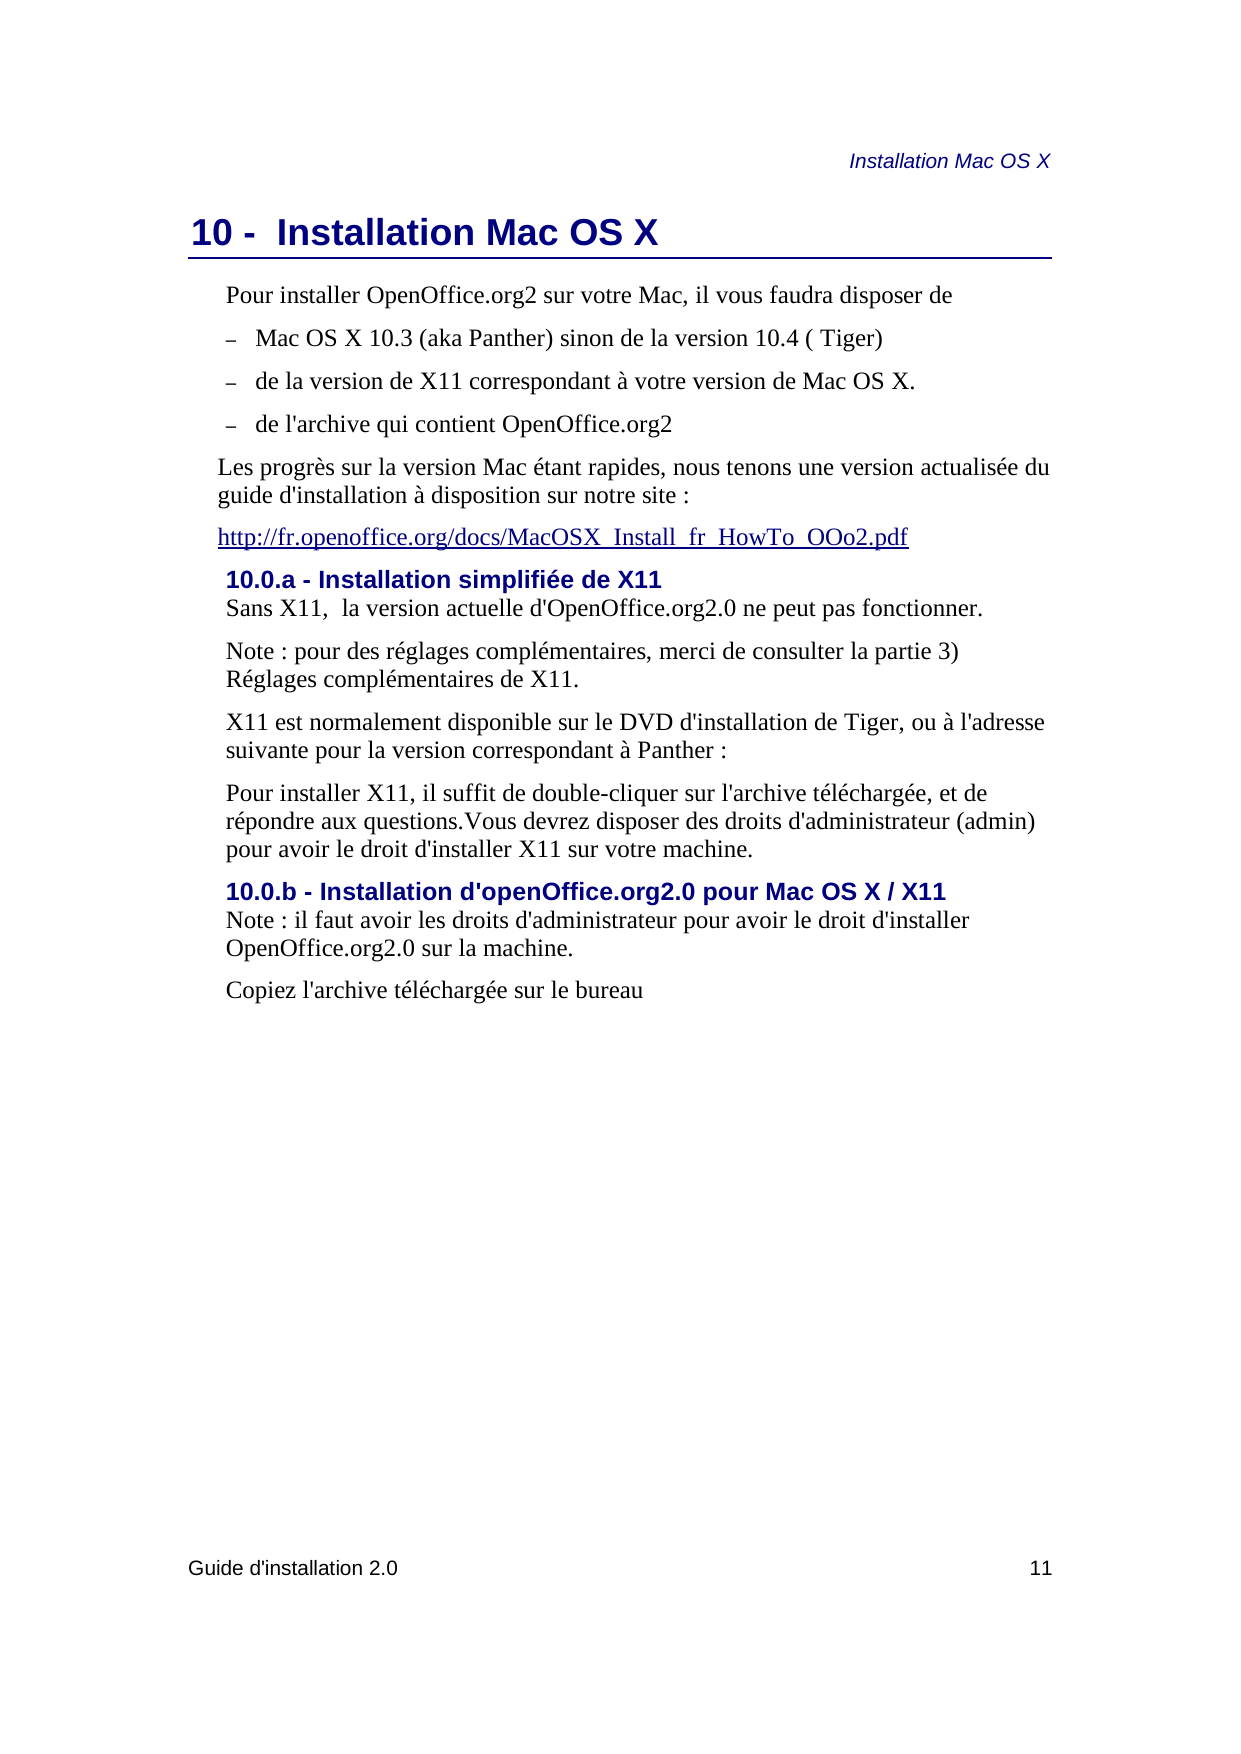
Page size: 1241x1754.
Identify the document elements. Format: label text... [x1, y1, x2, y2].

list Les progrès sur la version Mac étant rapides, nous tenons une version actualisée du guide d'installation à disposition sur notre site : [188, 452, 1052, 508]
text Note : il faut avoir les droits d'administrateur pour avoir le droit d'installer OpenOffice.org2.0 sur la machine. [226, 906, 1052, 962]
list http://fr.openoffice.org/docs/MacOSX_Install_fr_HowTo_OOo2.pdf [188, 523, 1052, 551]
list de la version de X11 correspondant à votre version de Mac OS X. [226, 367, 1052, 395]
subtitle Installation simplifiée de X11 [226, 566, 1052, 594]
text Pour installer OpenOffice.org2 sur votre Mac, il vous faudra disposer de [226, 281, 1052, 309]
text Note : pour des réglages complémentaires, merci de consulter la partie 3) Réglages complémentaires de X11. [226, 637, 1052, 693]
text Pour installer X11, il suffit de double-cliquer sur l'archive téléchargée, et de répondre aux questions.Vous devrez disposer des droits d'administrateur (admin) pour avoir le droit d'installer X11 sur votre machine. [226, 779, 1052, 863]
text X11 est normalement disponible sur le DVD d'installation de Tiger, ou à l'adresse suivante pour la version correspondant à Panther : [226, 708, 1052, 764]
text Sans X11, la version actuelle d'OpenOffice.org2.0 ne peut pas fonctionner. [226, 594, 1052, 622]
subtitle Installation d'openOffice.org2.0 pour Mac OS X / X11 [226, 877, 1052, 906]
text Copiez l'archive téléchargée sur le bureau [226, 976, 1052, 1004]
subtitle Installation Mac OS X [188, 209, 1052, 257]
list de l'archive qui contient OpenOffice.org2 [226, 410, 1052, 438]
list Mac OS X 10.3 (aka Panther) sinon de la version 10.4 ( Tiger) [226, 324, 1052, 352]
